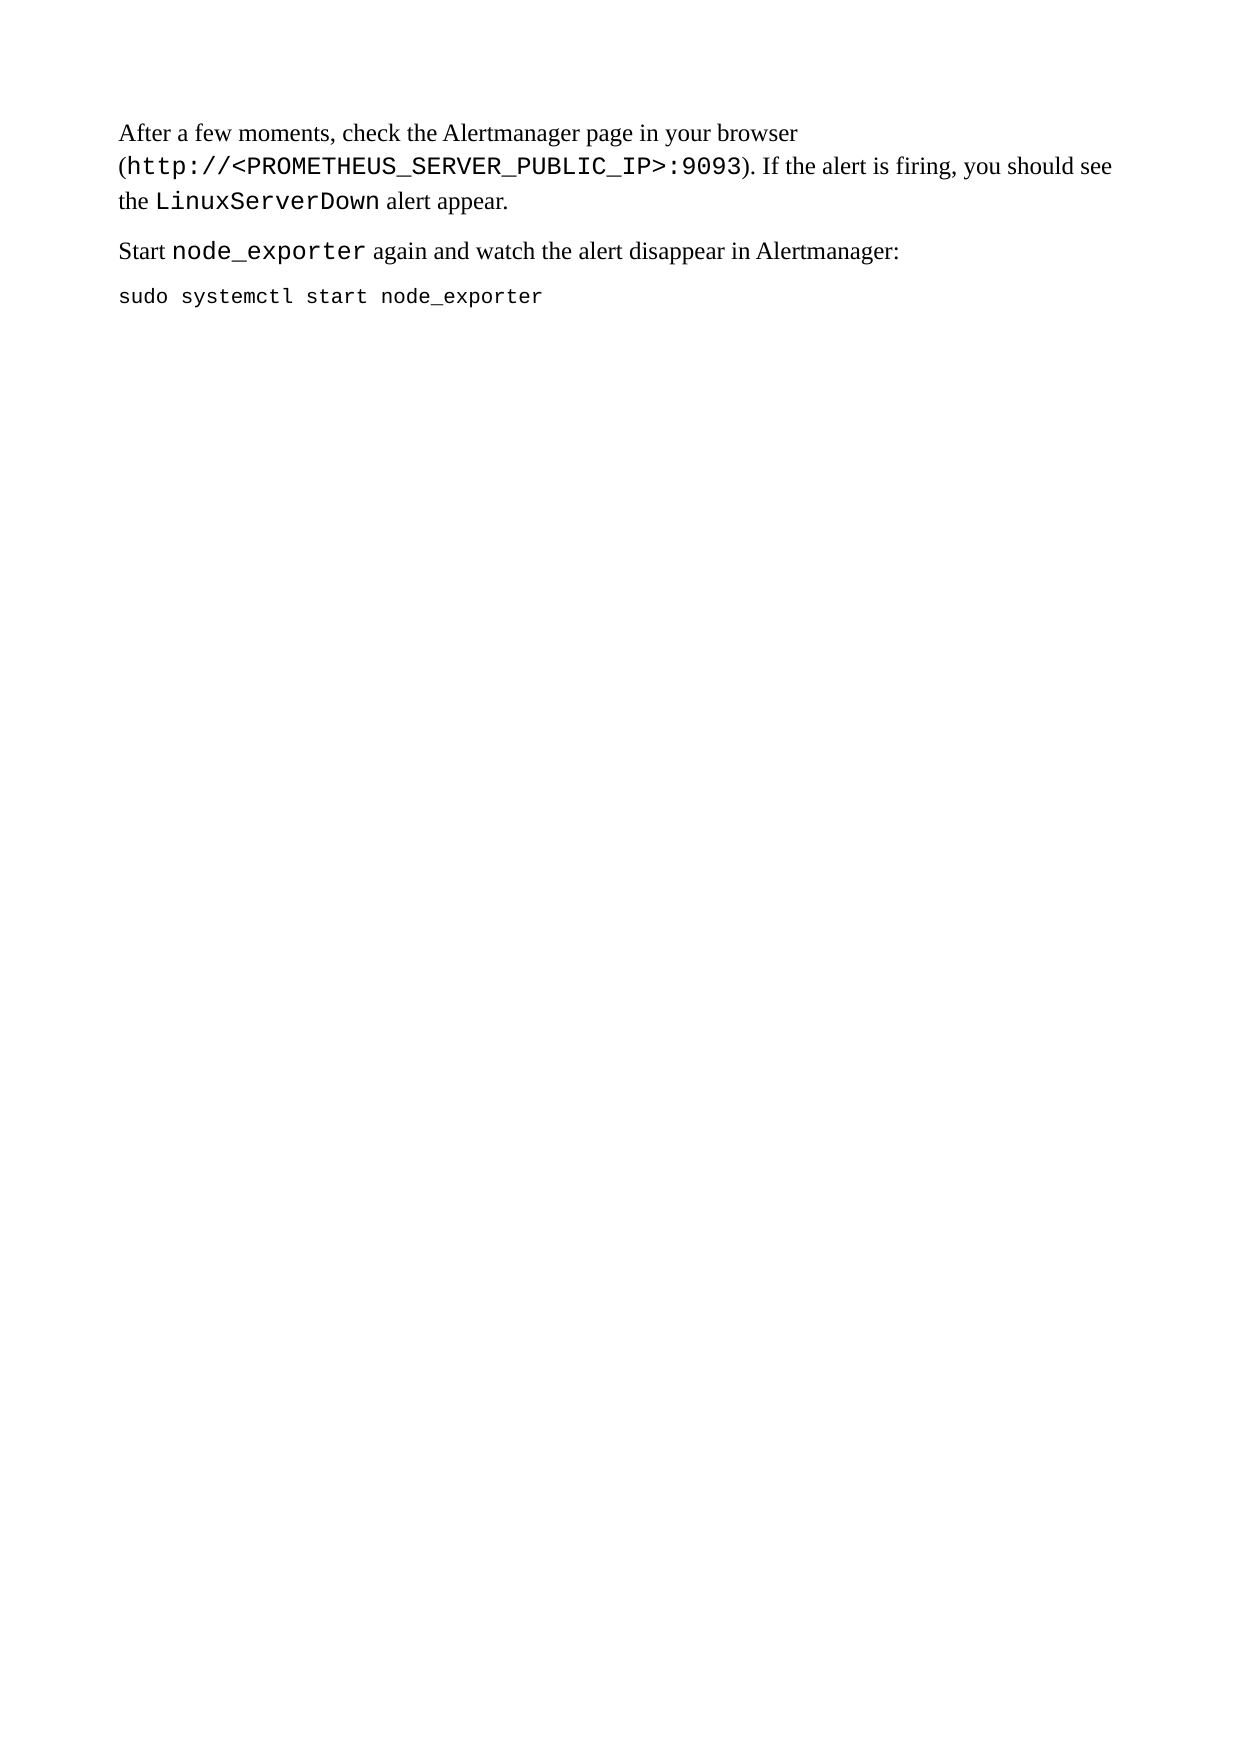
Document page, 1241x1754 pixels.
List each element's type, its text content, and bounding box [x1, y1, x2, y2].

text sudo systemctl start node_exporter [118, 286, 1122, 310]
text After a few moments, check the Alertmanager page in your browser (http://<PROMETHEUS_SERVER_PUBLIC_IP>:9093). If the alert is firing, you should see the LinuxServerDown alert appear. [118, 118, 1122, 217]
text Start node_exporter again and watch the alert disappear in Alertmanager: [118, 236, 1122, 267]
